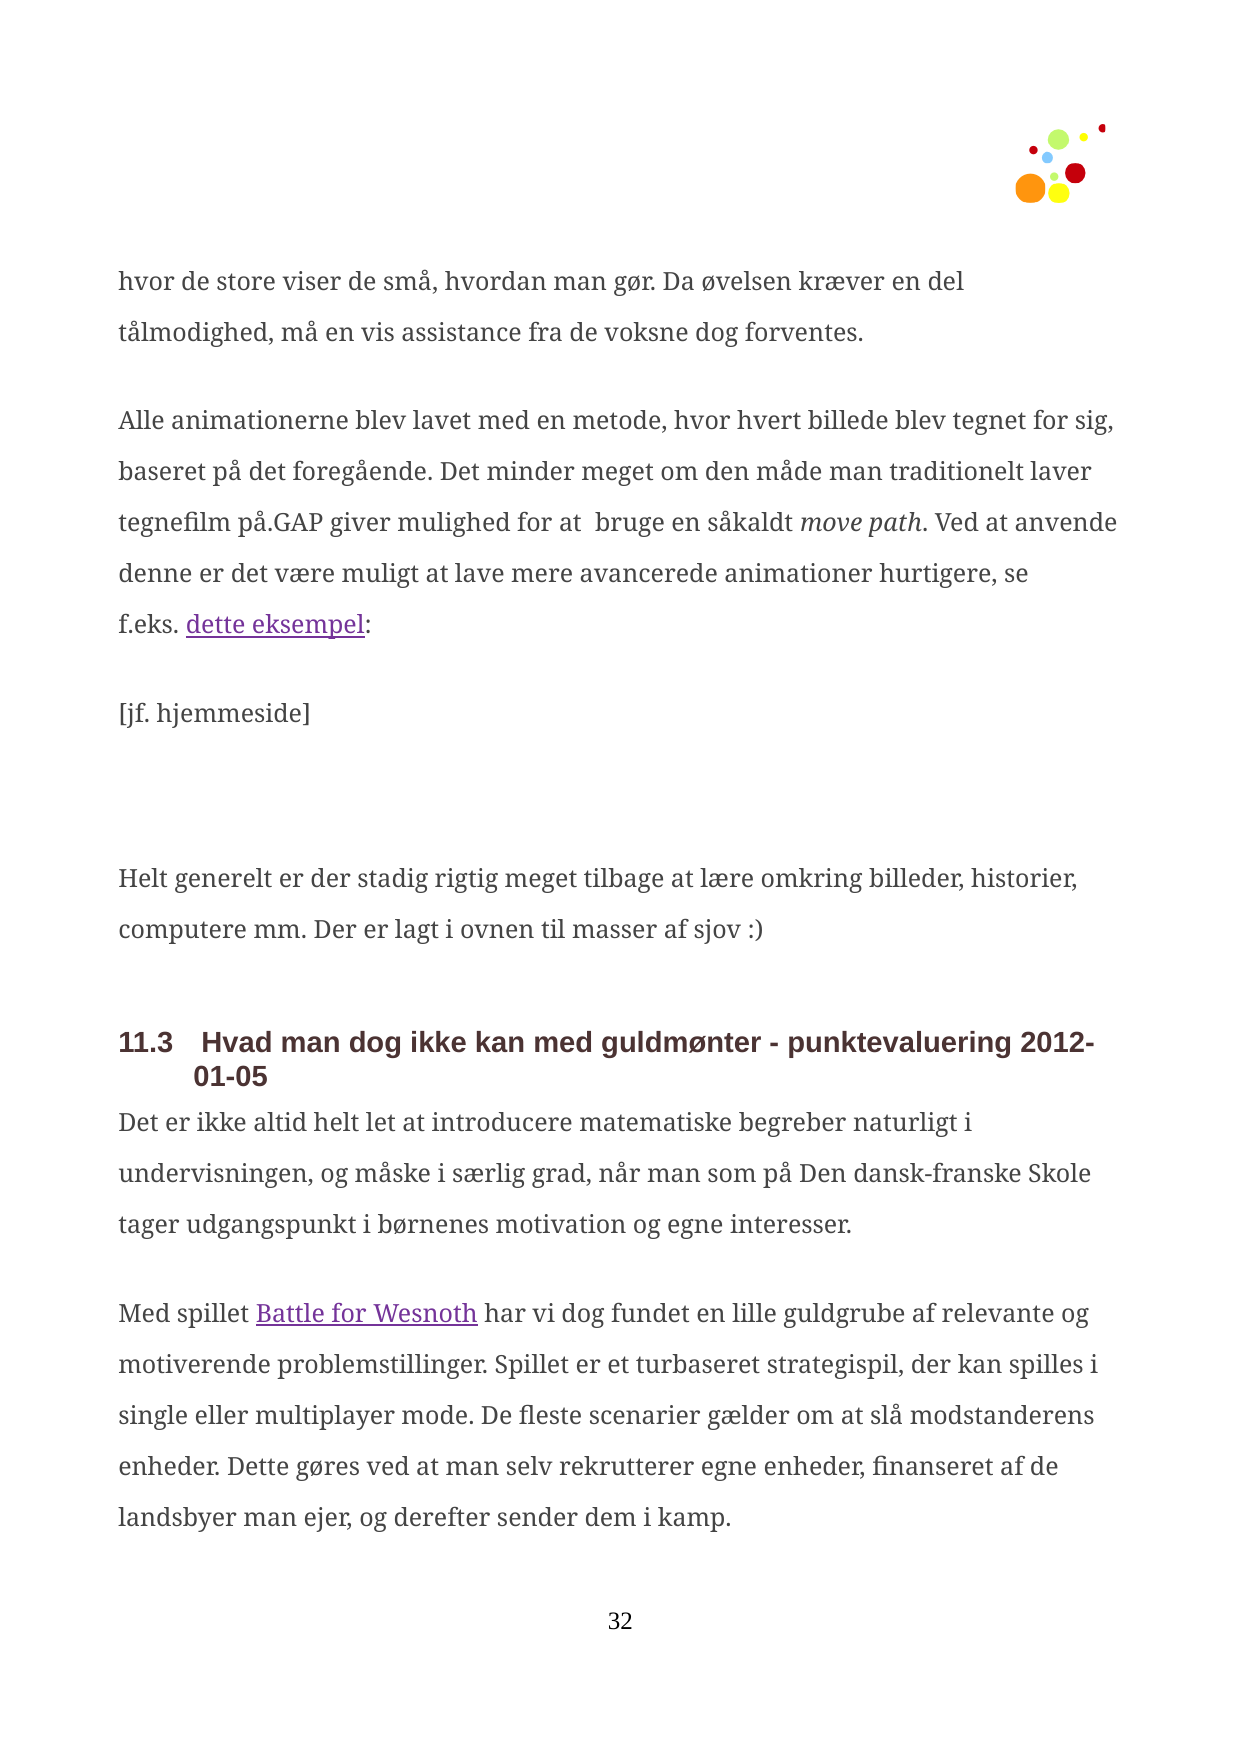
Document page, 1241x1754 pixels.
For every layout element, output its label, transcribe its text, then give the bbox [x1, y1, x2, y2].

text Det er ikke altid helt let at introducere matematiske begreber naturligt i undervisningen, og måske i særlig grad, når man som på Den dansk-franske Skole tager udgangspunkt i børnenes motivation og egne interesser. [118, 1105, 1122, 1241]
text hvor de store viser de små, hvordan man gør. Da øvelsen kræver en del tålmodighed, må en vis assistance fra de voksne dog forventes. [118, 263, 1122, 348]
subtitle Hvad man dog ikke kan med guldmønter - punktevaluering 2012-01-05 [118, 1026, 1122, 1093]
text Med spillet Battle for Wesnoth har vi dog fundet en lille guldgrube af relevante og motiverende problemstillinger. Spillet er et turbaseret strategispil, der kan spilles i single eller multiplayer mode. De fleste scenarier gælder om at slå modstanderens enheder. Dette gøres ved at man selv rekrutterer egne enheder, finanseret af de landsbyer man ejer, og derefter sender dem i kamp. [118, 1296, 1122, 1534]
text Alle animationerne blev lavet med en metode, hvor hvert billede blev tegnet for sig, baseret på det foregående. Det minder meget om den måde man traditionelt laver tegnefilm på.GAP giver mulighed for at bruge en såkaldt move path. Ved at anvende denne er det være muligt at lave mere avancerede animationer hurtigere, se f.eks. dette eksempel: [118, 403, 1122, 641]
text [jf. hjemmeside] [118, 695, 1122, 729]
text Helt generelt er der stadig rigtig meget tilbage at lære omkring billeder, historier, computere mm. Der er lagt i ovnen til masser af sjov :) [118, 861, 1122, 946]
picture [1015, 124, 1106, 203]
